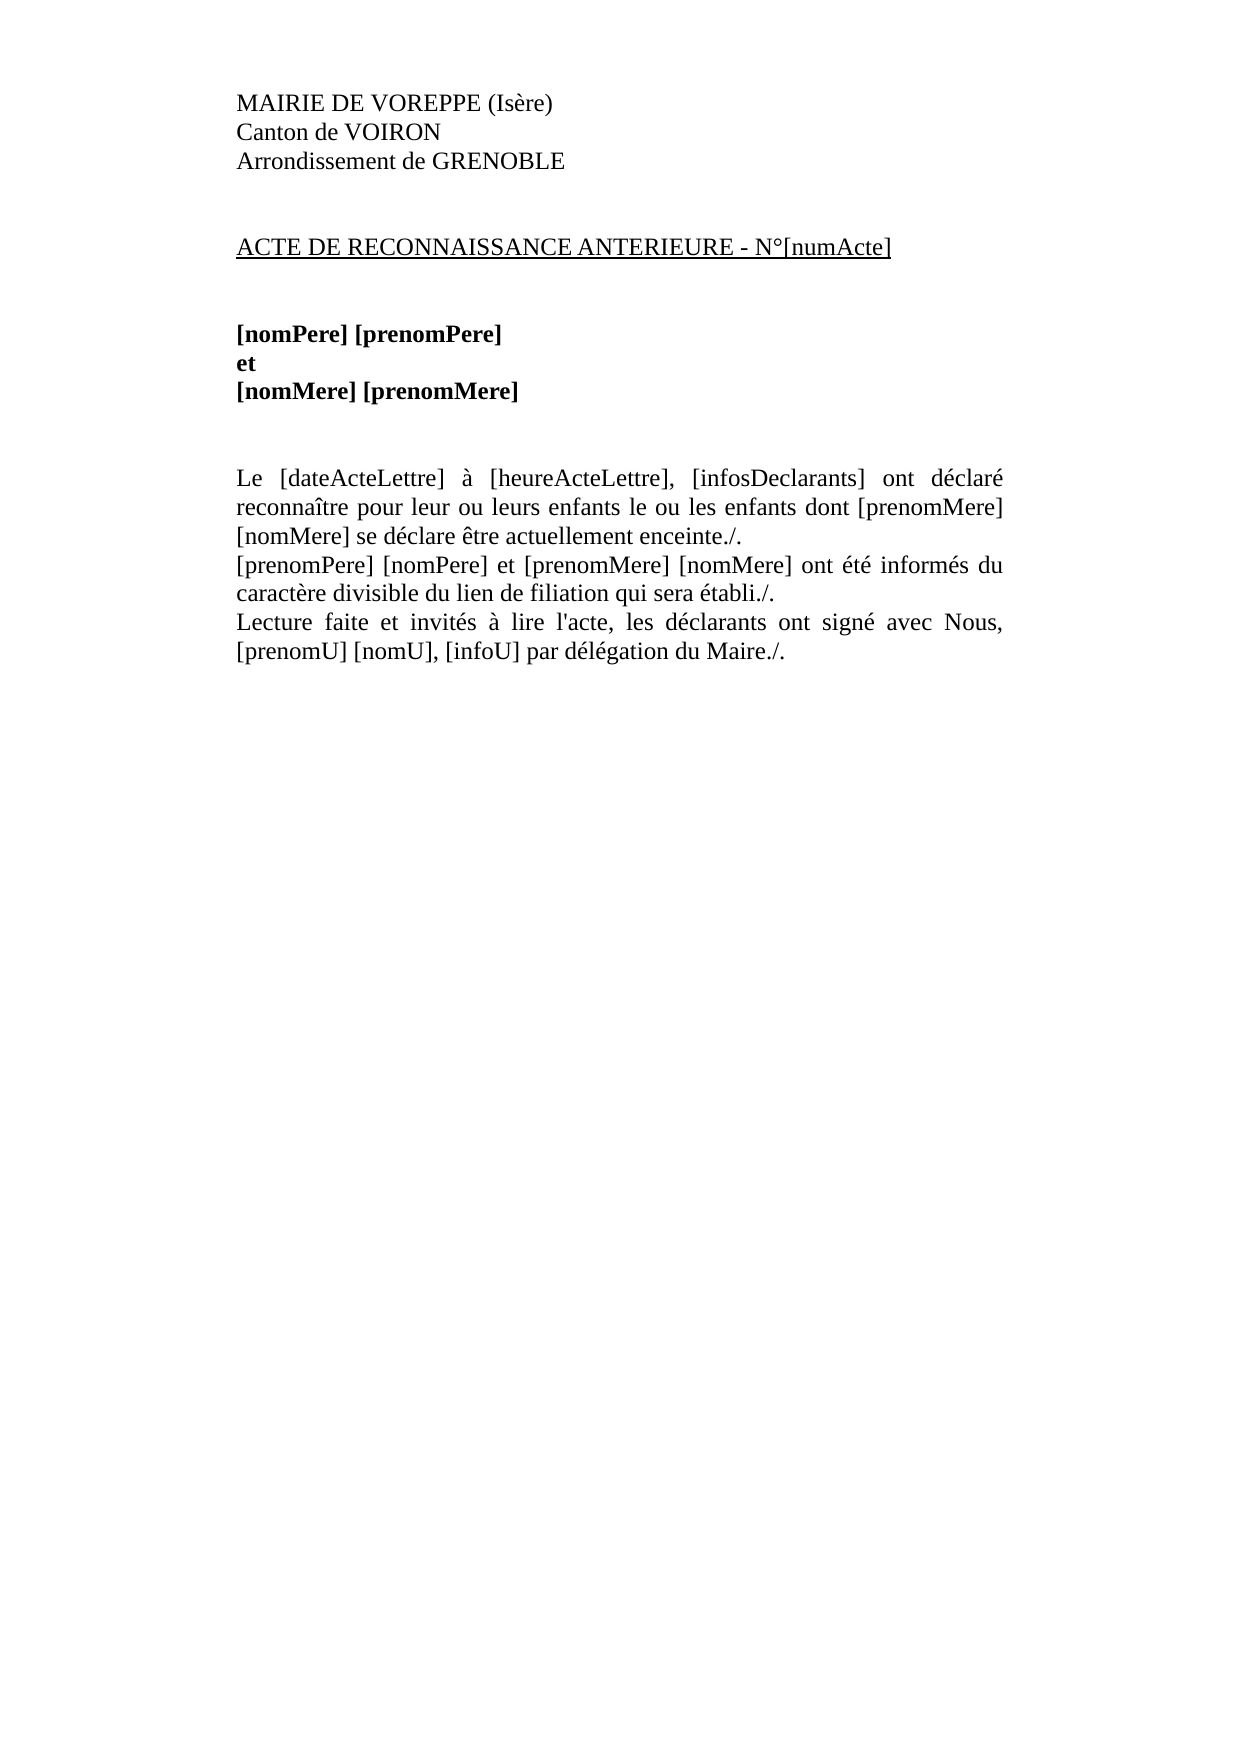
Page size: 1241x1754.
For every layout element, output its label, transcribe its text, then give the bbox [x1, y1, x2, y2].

text Lecture faite et invités à lire l'acte, les déclarants ont signé avec Nous, [prenomU] [nomU], [infoU] par délégation du Maire./. [236, 607, 1004, 665]
text [prenomPere] [nomPere] et [prenomMere] [nomMere] ont été informés du caractère divisible du lien de filiation qui sera établi./. [236, 550, 1004, 607]
text et [236, 348, 1004, 376]
text Arrondissement de GRENOBLE [236, 146, 1004, 175]
text [nomMere] [prenomMere] [236, 376, 1004, 405]
text Le [dateActeLettre] à [heureActeLettre], [infosDeclarants] ont déclaré reconnaître pour leur ou leurs enfants le ou les enfants dont [prenomMere] [nomMere] se déclare être actuellement enceinte./. [236, 463, 1004, 550]
text ACTE DE RECONNAISSANCE ANTERIEURE - N°[numActe] [236, 232, 1004, 261]
text [nomPere] [prenomPere] [236, 319, 1004, 348]
text MAIRIE DE VOREPPE (Isère) [236, 88, 1004, 117]
text Canton de VOIRON [236, 117, 1004, 146]
